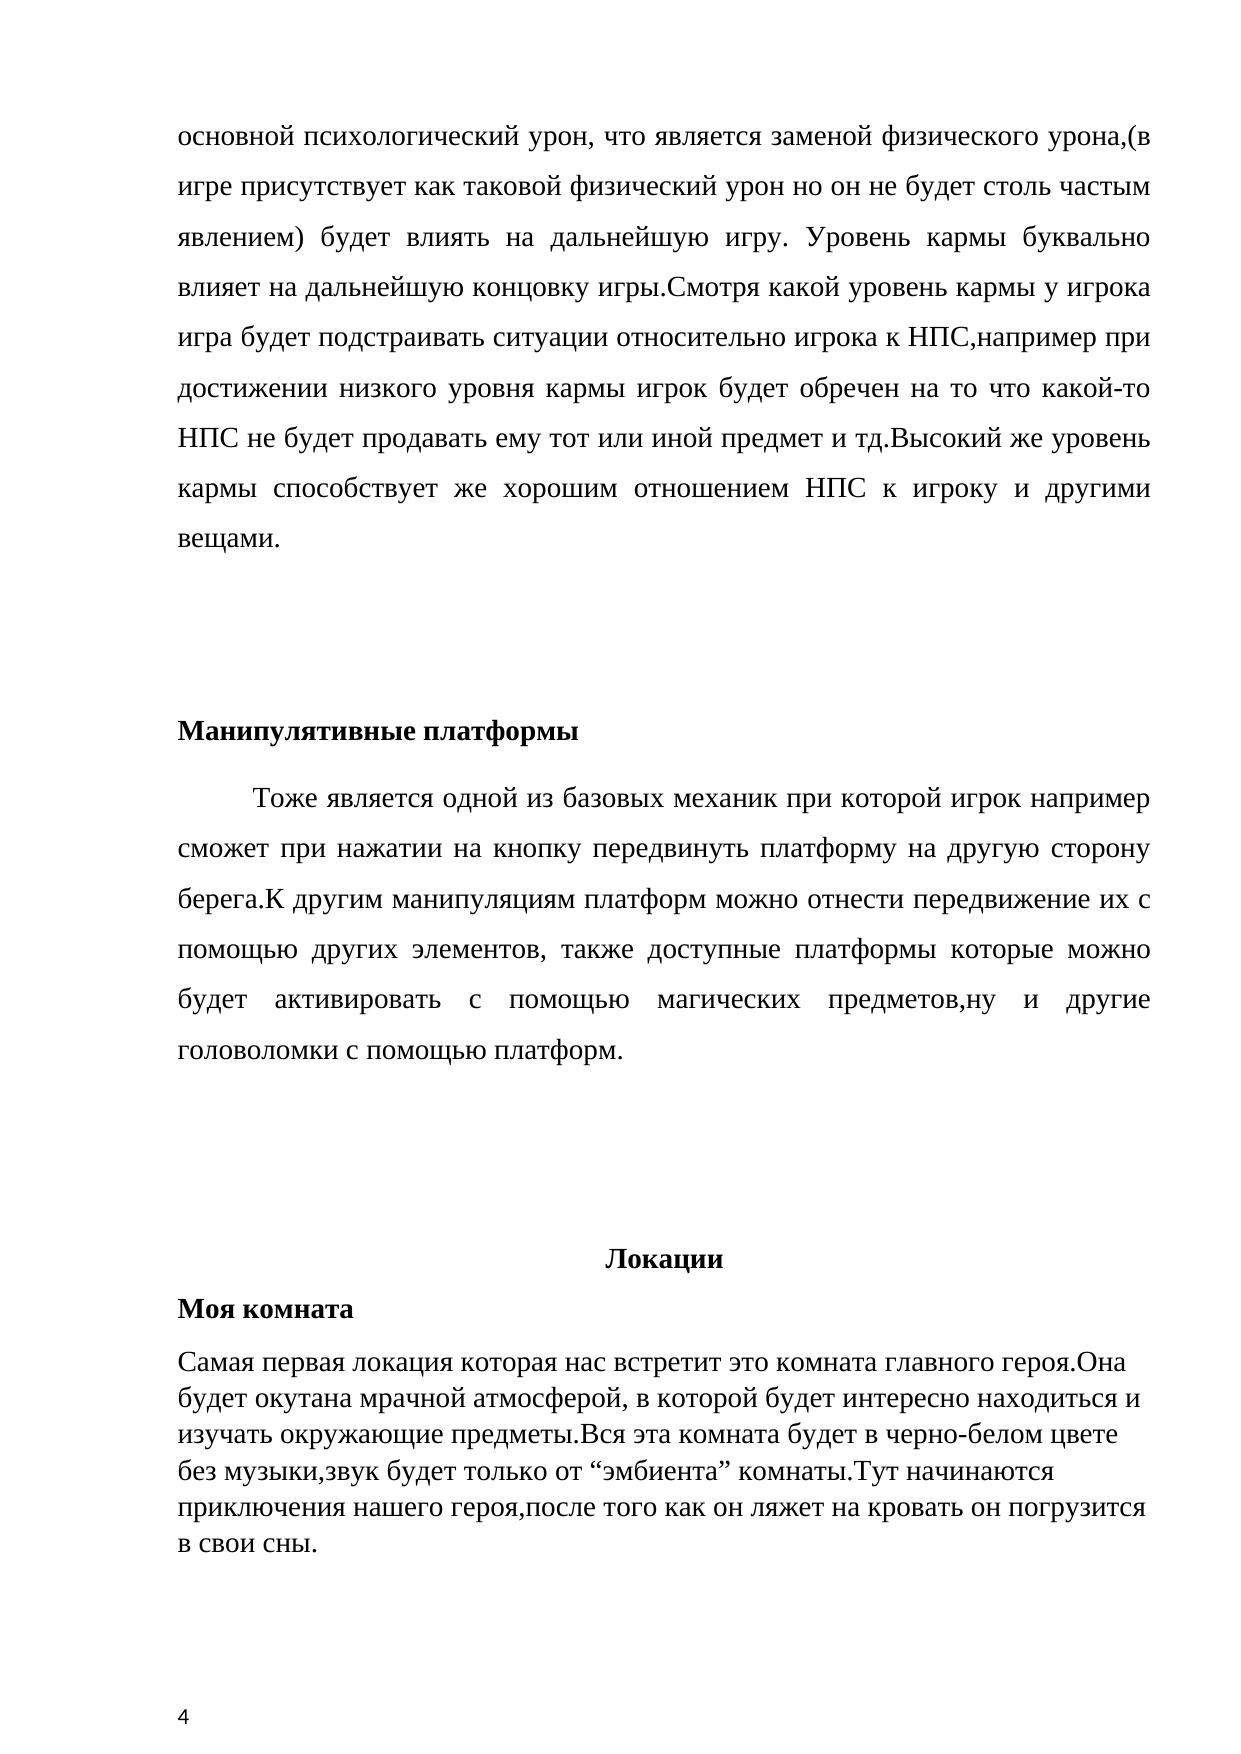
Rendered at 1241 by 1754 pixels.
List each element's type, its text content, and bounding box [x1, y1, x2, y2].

subtitle Локации [177, 1241, 1152, 1274]
text Самая первая локация которая нас встретит это комната главного героя.Она будет окутана мрачной атмосферой, в которой будет интересно находиться и изучать окружающие предметы.Вся эта комната будет в черно-белом цвете без музыки,звук будет только от “эмбиента” комнаты.Тут начинаются приключения нашего героя,после того как он ляжет на кровать он погрузится в свои сны. [177, 1344, 1152, 1558]
text Моя комната [177, 1291, 1152, 1325]
text основной психологический урон, что является заменой физического урона,(в игре присутствует как таковой физический урон но он не будет столь частым явлением) будет влиять на дальнейшую игру. Уровень кармы буквально влияет на дальнейшую концовку игры.Смотря какой уровень кармы у игрока игра будет подстраивать ситуации относительно игрока к НПС,например при достижении низкого уровня кармы игрок будет обречен на то что какой-то НПС не будет продавать ему тот или иной предмет и тд.Высокий же уровень кармы способствует же хорошим отношением НПС к игроку и другими вещами. [177, 118, 1152, 554]
text Тоже является одной из базовых механик при которой игрок например сможет при нажатии на кнопку передвинуть платформу на другую сторону берега.К другим манипуляциям платформ можно отнести передвижение их с помощью других элементов, также доступные платформы которые можно будет активировать с помощью магических предметов,ну и другие головоломки с помощью платформ. [177, 780, 1152, 1065]
text Манипулятивные платформы [177, 713, 1152, 747]
